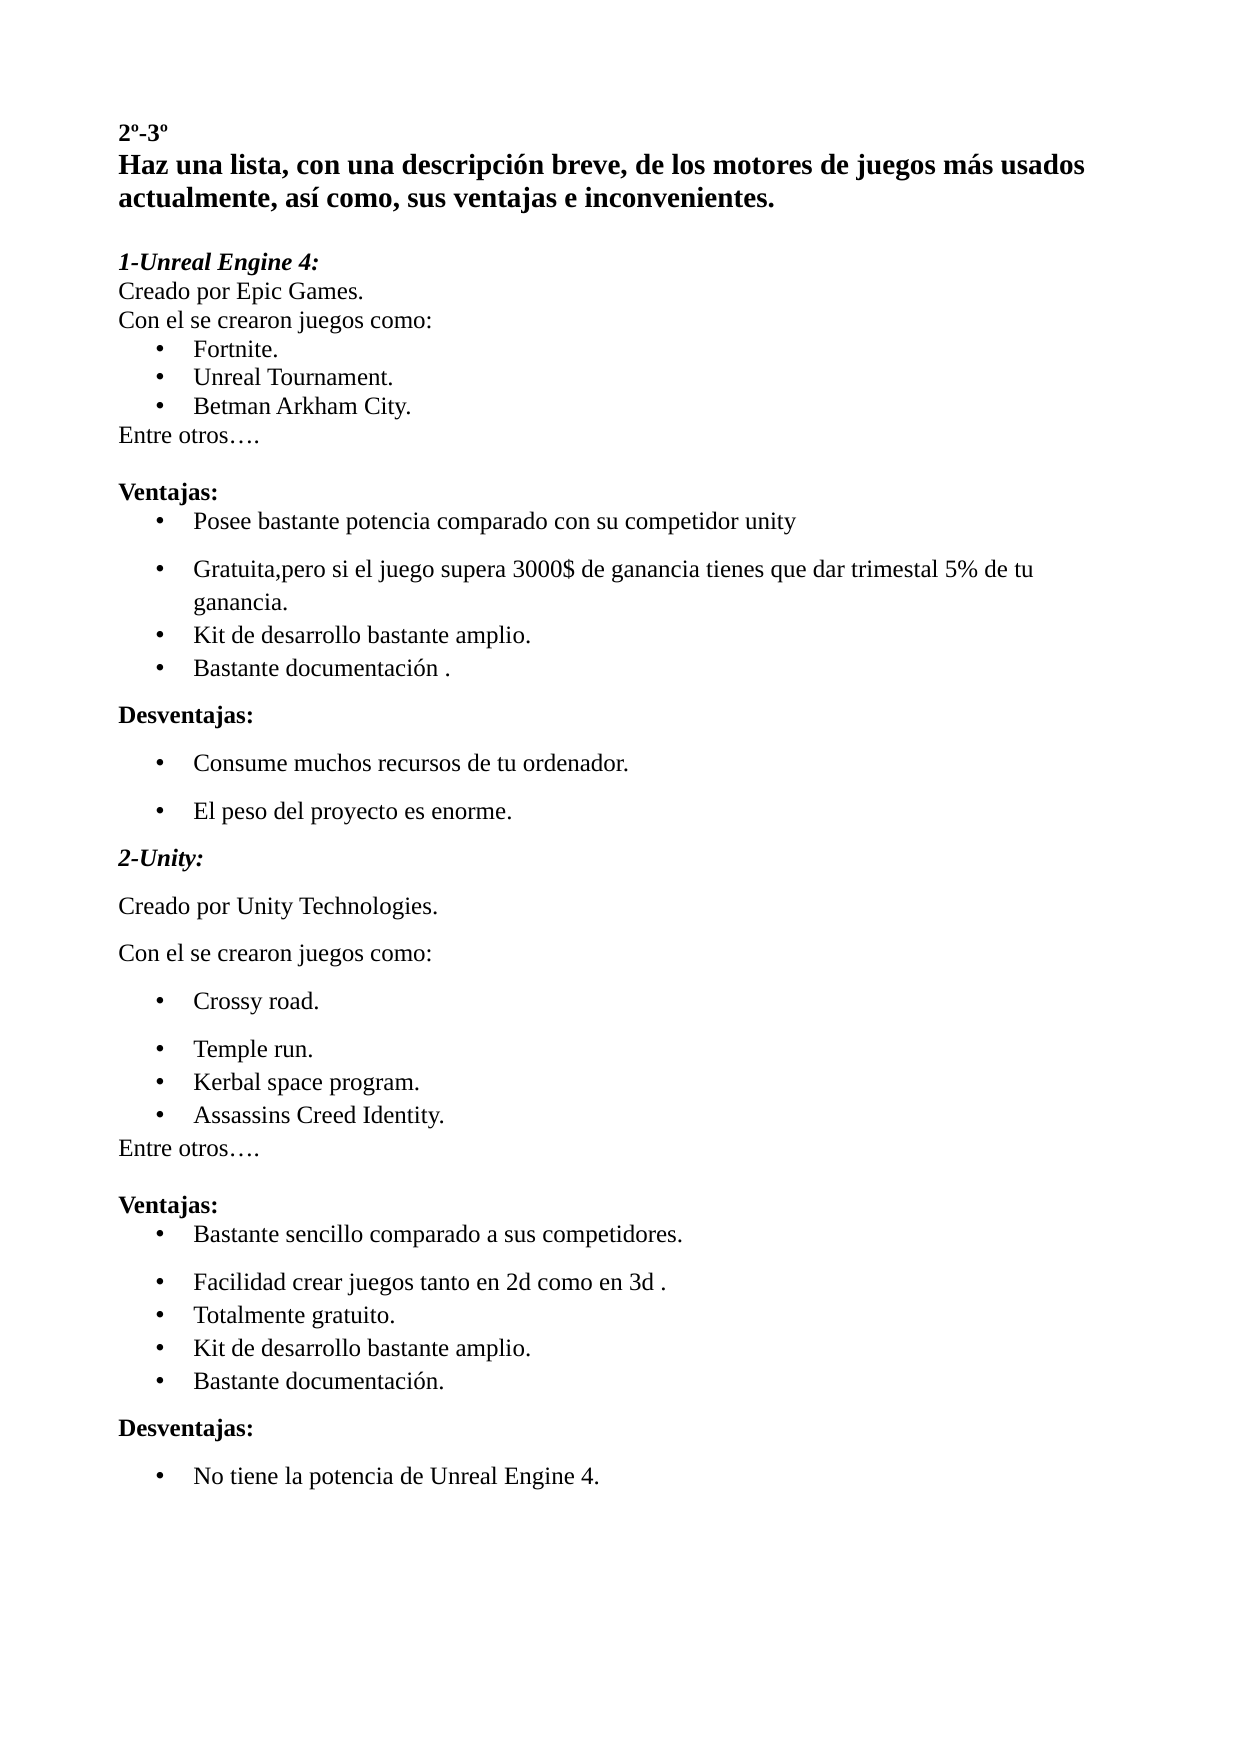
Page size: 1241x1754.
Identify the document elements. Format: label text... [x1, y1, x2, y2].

text Con el se crearon juegos como: [118, 305, 1122, 334]
text Con el se crearon juegos como: [118, 938, 1122, 967]
text 2-Unity: [118, 843, 1122, 872]
list Bastante documentación. [156, 1366, 1122, 1394]
list Posee bastante potencia comparado con su competidor unity [156, 506, 1122, 535]
list Crossy road. [156, 986, 1122, 1015]
list Facilidad crear juegos tanto en 2d como en 3d . [156, 1267, 1122, 1295]
text Haz una lista, con una descripción breve, de los motores de juegos más usados actualmente, así como, sus ventajas e inconvenientes. [118, 147, 1122, 214]
text Desventajas: [118, 1413, 1122, 1442]
text Desventajas: [118, 701, 1122, 729]
list Gratuita,pero si el juego supera 3000$ de ganancia tienes que dar trimestal 5% de tu ganancia. [156, 554, 1122, 616]
list Fortnite. [156, 334, 1122, 362]
list Betman Arkham City. [156, 391, 1122, 420]
list Bastante sencillo comparado a sus competidores. [156, 1219, 1122, 1248]
list Bastante documentación . [156, 653, 1122, 682]
text Entre otros…. [118, 1133, 1122, 1162]
list Unreal Tournament. [156, 362, 1122, 391]
text Creado por Unity Technologies. [118, 891, 1122, 920]
list Totalmente gratuito. [156, 1300, 1122, 1328]
list El peso del proyecto es enorme. [156, 796, 1122, 824]
text Creado por Epic Games. [118, 276, 1122, 305]
text Entre otros…. [118, 420, 1122, 449]
list Temple run. [156, 1034, 1122, 1062]
list Kit de desarrollo bastante amplio. [156, 620, 1122, 649]
text Ventajas: [118, 1190, 1122, 1219]
list Kit de desarrollo bastante amplio. [156, 1333, 1122, 1361]
text Ventajas: [118, 477, 1122, 506]
list Consume muchos recursos de tu ordenador. [156, 748, 1122, 777]
list No tiene la potencia de Unreal Engine 4. [156, 1461, 1122, 1490]
text 2º-3º [118, 118, 1122, 147]
list Assassins Creed Identity. [156, 1100, 1122, 1128]
list Kerbal space program. [156, 1067, 1122, 1096]
text 1-Unreal Engine 4: [118, 247, 1122, 276]
